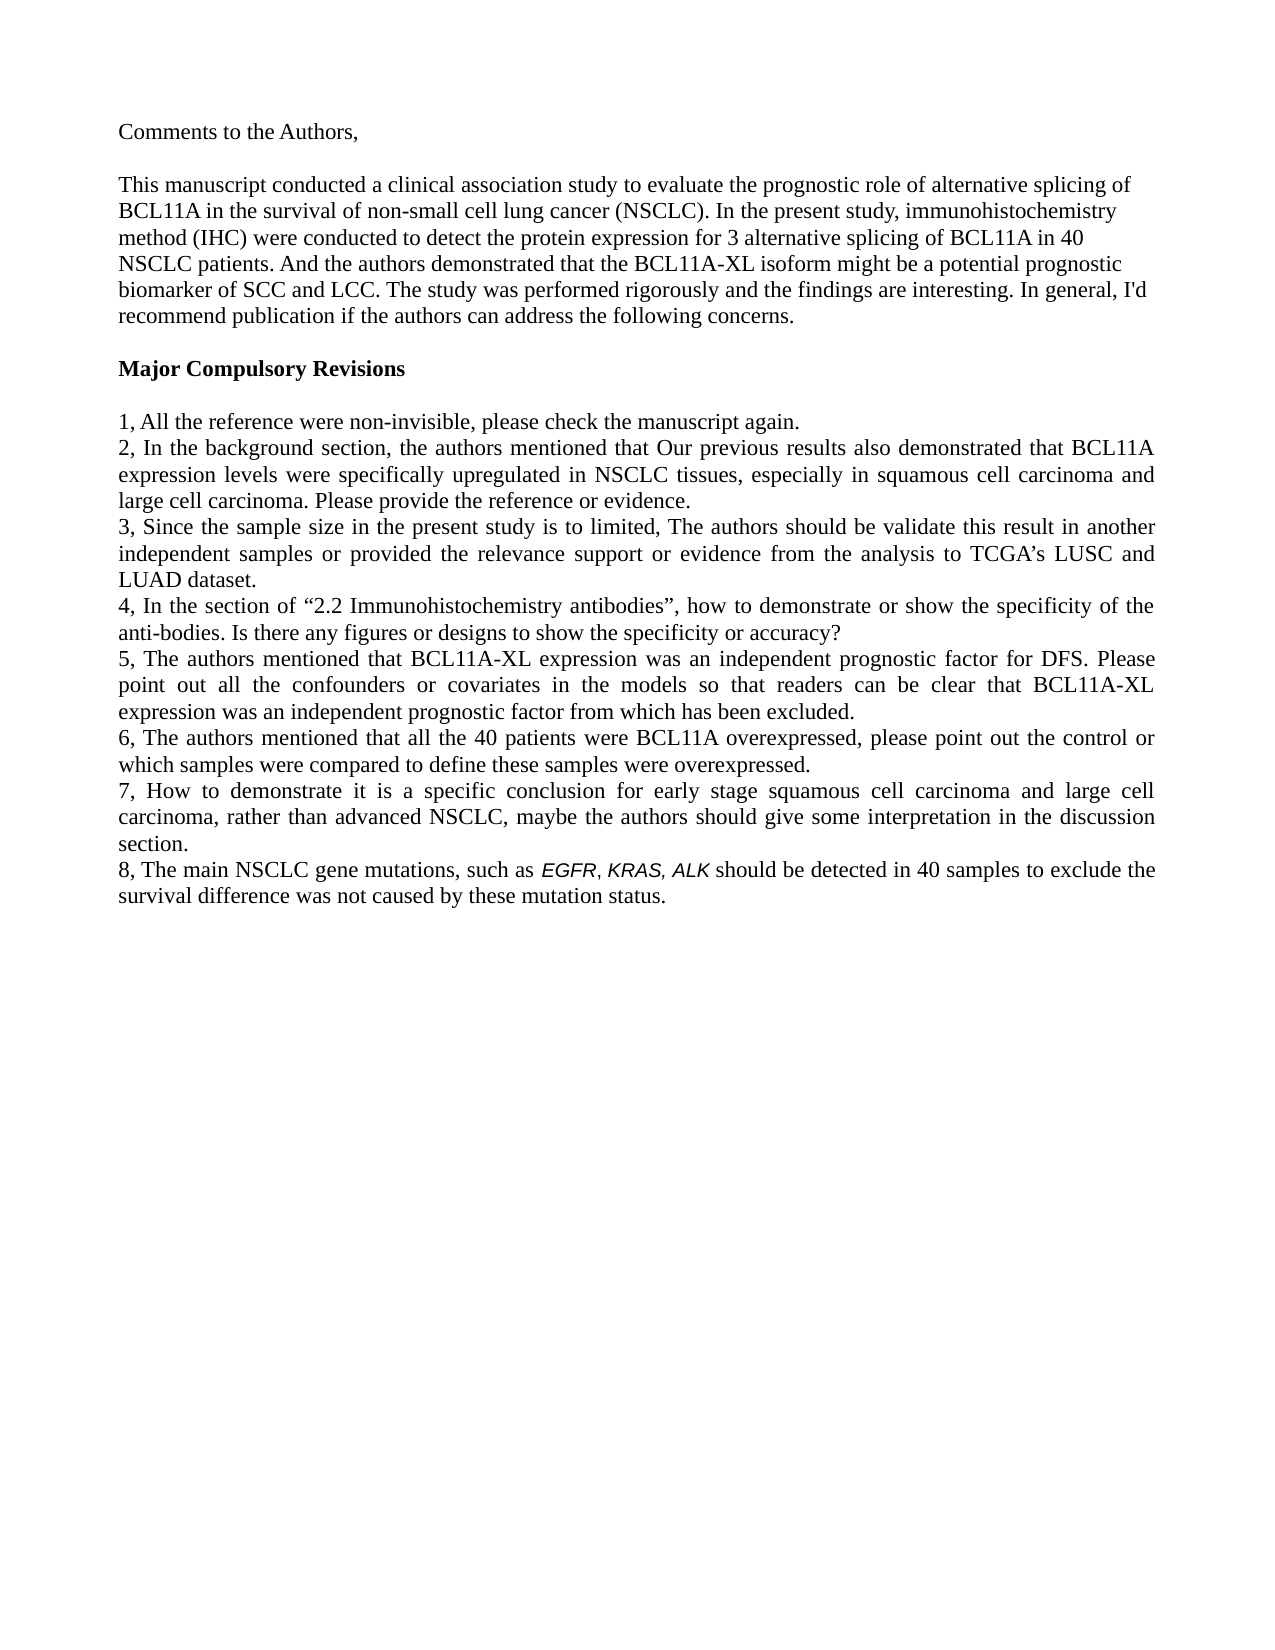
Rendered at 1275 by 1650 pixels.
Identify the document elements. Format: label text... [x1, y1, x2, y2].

text 6, The authors mentioned that all the 40 patients were BCL11A overexpressed, please point out the control or which samples were compared to define these samples were overexpressed. [118, 724, 1157, 777]
text 8, The main NSCLC gene mutations, such as EGFR, KRAS, ALK should be detected in 40 samples to exclude the survival difference was not caused by these mutation status. [118, 856, 1157, 909]
text Comments to the Authors, [118, 118, 1157, 144]
text 7, How to demonstrate it is a specific conclusion for early stage squamous cell carcinoma and large cell carcinoma, rather than advanced NSCLC, maybe the authors should give some interpretation in the discussion section. [118, 777, 1157, 856]
text Major Compulsory Revisions [118, 355, 1157, 382]
text 4, In the section of “2.2 Immunohistochemistry antibodies”, how to demonstrate or show the specificity of the anti-bodies. Is there any figures or designs to show the specificity or accuracy? [118, 592, 1157, 645]
text 2, In the background section, the authors mentioned that Our previous results also demonstrated that BCL11A expression levels were specifically upregulated in NSCLC tissues, especially in squamous cell carcinoma and large cell carcinoma. Please provide the reference or evidence. [118, 434, 1157, 513]
text This manuscript conducted a clinical association study to evaluate the prognostic role of alternative splicing of BCL11A in the survival of non-small cell lung cancer (NSCLC). In the present study, immunohistochemistry method (IHC) were conducted to detect the protein expression for 3 alternative splicing of BCL11A in 40 NSCLC patients. And the authors demonstrated that the BCL11A-XL isoform might be a potential prognostic biomarker of SCC and LCC. The study was performed rigorously and the findings are interesting. In general, I'd recommend publication if the authors can address the following concerns. [118, 171, 1157, 329]
text 5, The authors mentioned that BCL11A-XL expression was an independent prognostic factor for DFS. Please point out all the confounders or covariates in the models so that readers can be clear that BCL11A-XL expression was an independent prognostic factor from which has been excluded. [118, 645, 1157, 724]
text 1, All the reference were non-invisible, please check the manuscript again. [118, 408, 1157, 434]
text 3, Since the sample size in the present study is to limited, The authors should be validate this result in another independent samples or provided the relevance support or evidence from the analysis to TCGA’s LUSC and LUAD dataset. [118, 513, 1157, 592]
